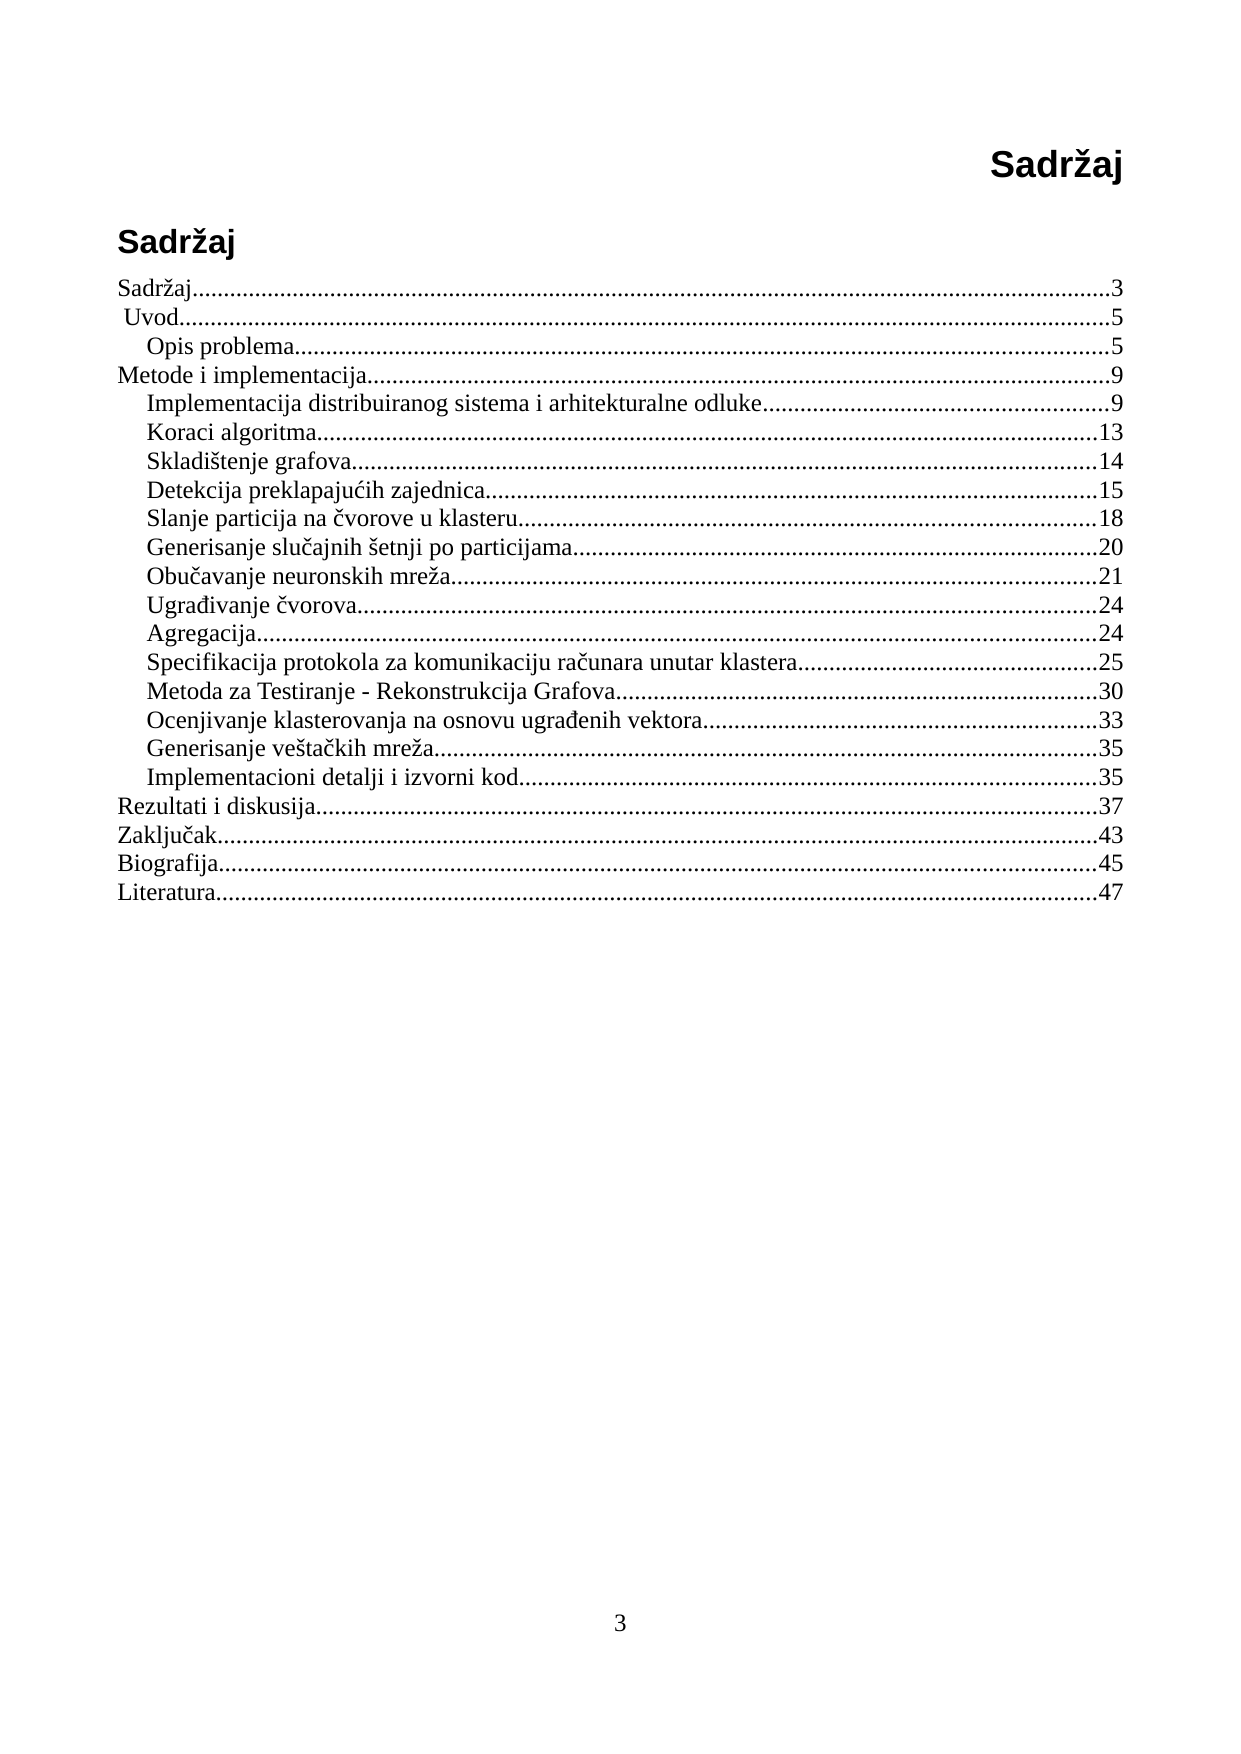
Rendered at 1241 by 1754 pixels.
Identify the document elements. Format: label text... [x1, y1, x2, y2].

subtitle Sadržaj [117, 223, 1123, 261]
text Generisanje veštačkih mreža 35 [146, 733, 1123, 762]
text Rezultati i diskusija 37 [117, 791, 1123, 820]
text Metode i implementacija 9 [117, 360, 1123, 388]
text Literatura 47 [117, 877, 1123, 906]
text Ugrađivanje čvorova 24 [146, 590, 1123, 618]
subtitle Sadržaj [117, 142, 1123, 185]
text Metoda za Testiranje - Rekonstrukcija Grafova 30 [146, 676, 1123, 705]
text Ocenjivanje klasterovanja na osnovu ugrađenih vektora 33 [146, 705, 1123, 733]
text Uvod 5 [117, 302, 1123, 331]
text Obučavanje neuronskih mreža 21 [146, 561, 1123, 590]
text Detekcija preklapajućih zajednica 15 [146, 475, 1123, 503]
text Generisanje slučajnih šetnji po particijama 20 [146, 532, 1123, 561]
text Sadržaj 3 [117, 273, 1123, 302]
text Koraci algoritma 13 [146, 417, 1123, 446]
text Skladištenje grafova 14 [146, 446, 1123, 475]
text Implementacija distribuiranog sistema i arhitekturalne odluke 9 [146, 388, 1123, 417]
text Opis problema 5 [146, 331, 1123, 360]
text Implementacioni detalji i izvorni kod 35 [146, 762, 1123, 791]
text Zaključak 43 [117, 820, 1123, 848]
text Agregacija 24 [146, 618, 1123, 647]
text Specifikacija protokola za komunikaciju računara unutar klastera 25 [146, 647, 1123, 676]
text Slanje particija na čvorove u klasteru 18 [146, 503, 1123, 532]
text Biografija 45 [117, 848, 1123, 877]
